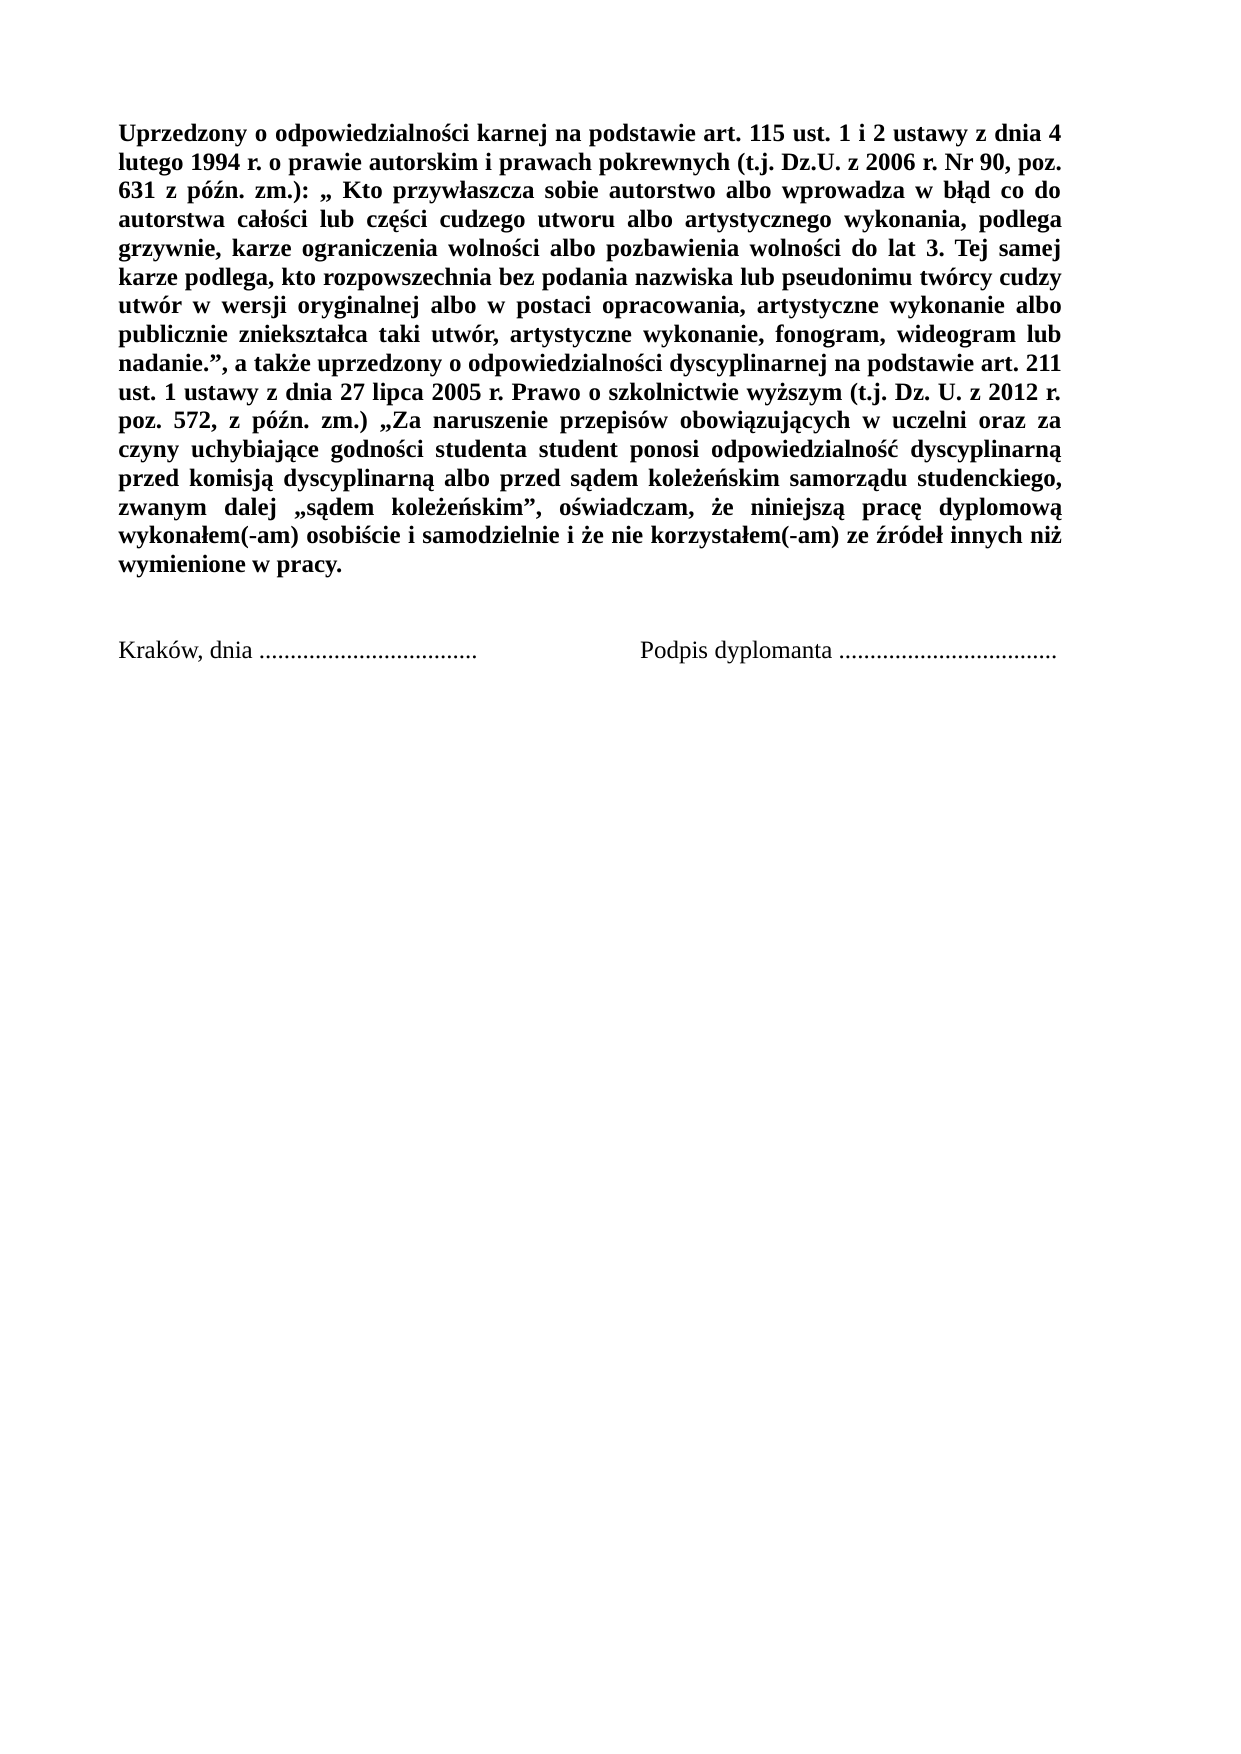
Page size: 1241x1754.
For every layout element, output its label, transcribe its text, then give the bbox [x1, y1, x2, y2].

text Uprzedzony o odpowiedzialności karnej na podstawie art. 115 ust. 1 i 2 ustawy z dnia 4 lutego 1994 r. o prawie autorskim i prawach pokrewnych (t.j. Dz.U. z 2006 r. Nr 90, poz. 631 z późn. zm.): „ Kto przywłaszcza sobie autorstwo albo wprowadza w błąd co do autorstwa całości lub części cudzego utworu albo artystycznego wykonania, podlega grzywnie, karze ograniczenia wolności albo pozbawienia wolności do lat 3. Tej samej karze podlega, kto rozpowszechnia bez podania nazwiska lub pseudonimu twórcy cudzy utwór w wersji oryginalnej albo w postaci opracowania, artystyczne wykonanie albo publicznie zniekształca taki utwór, artystyczne wykonanie, fonogram, wideogram lub nadanie.”, a także uprzedzony o odpowiedzialności dyscyplinarnej na podstawie art. 211 ust. 1 ustawy z dnia 27 lipca 2005 r. Prawo o szkolnictwie wyższym (t.j. Dz. U. z 2012 r. poz. 572, z późn. zm.) „Za naruszenie przepisów obowiązujących w uczelni oraz za czyny uchybiające godności studenta student ponosi odpowiedzialność dyscyplinarną przed komisją dyscyplinarną albo przed sądem koleżeńskim samorządu studenckiego, zwanym dalej „sądem koleżeńskim”, oświadczam, że niniejszą pracę dyplomową wykonałem(-am) osobiście i samodzielnie i że nie korzystałem(-am) ze źródeł innych niż wymienione w pracy. [118, 118, 1063, 578]
text Kraków, dnia ................................... Podpis dyplomanta ................................... [118, 636, 1063, 664]
